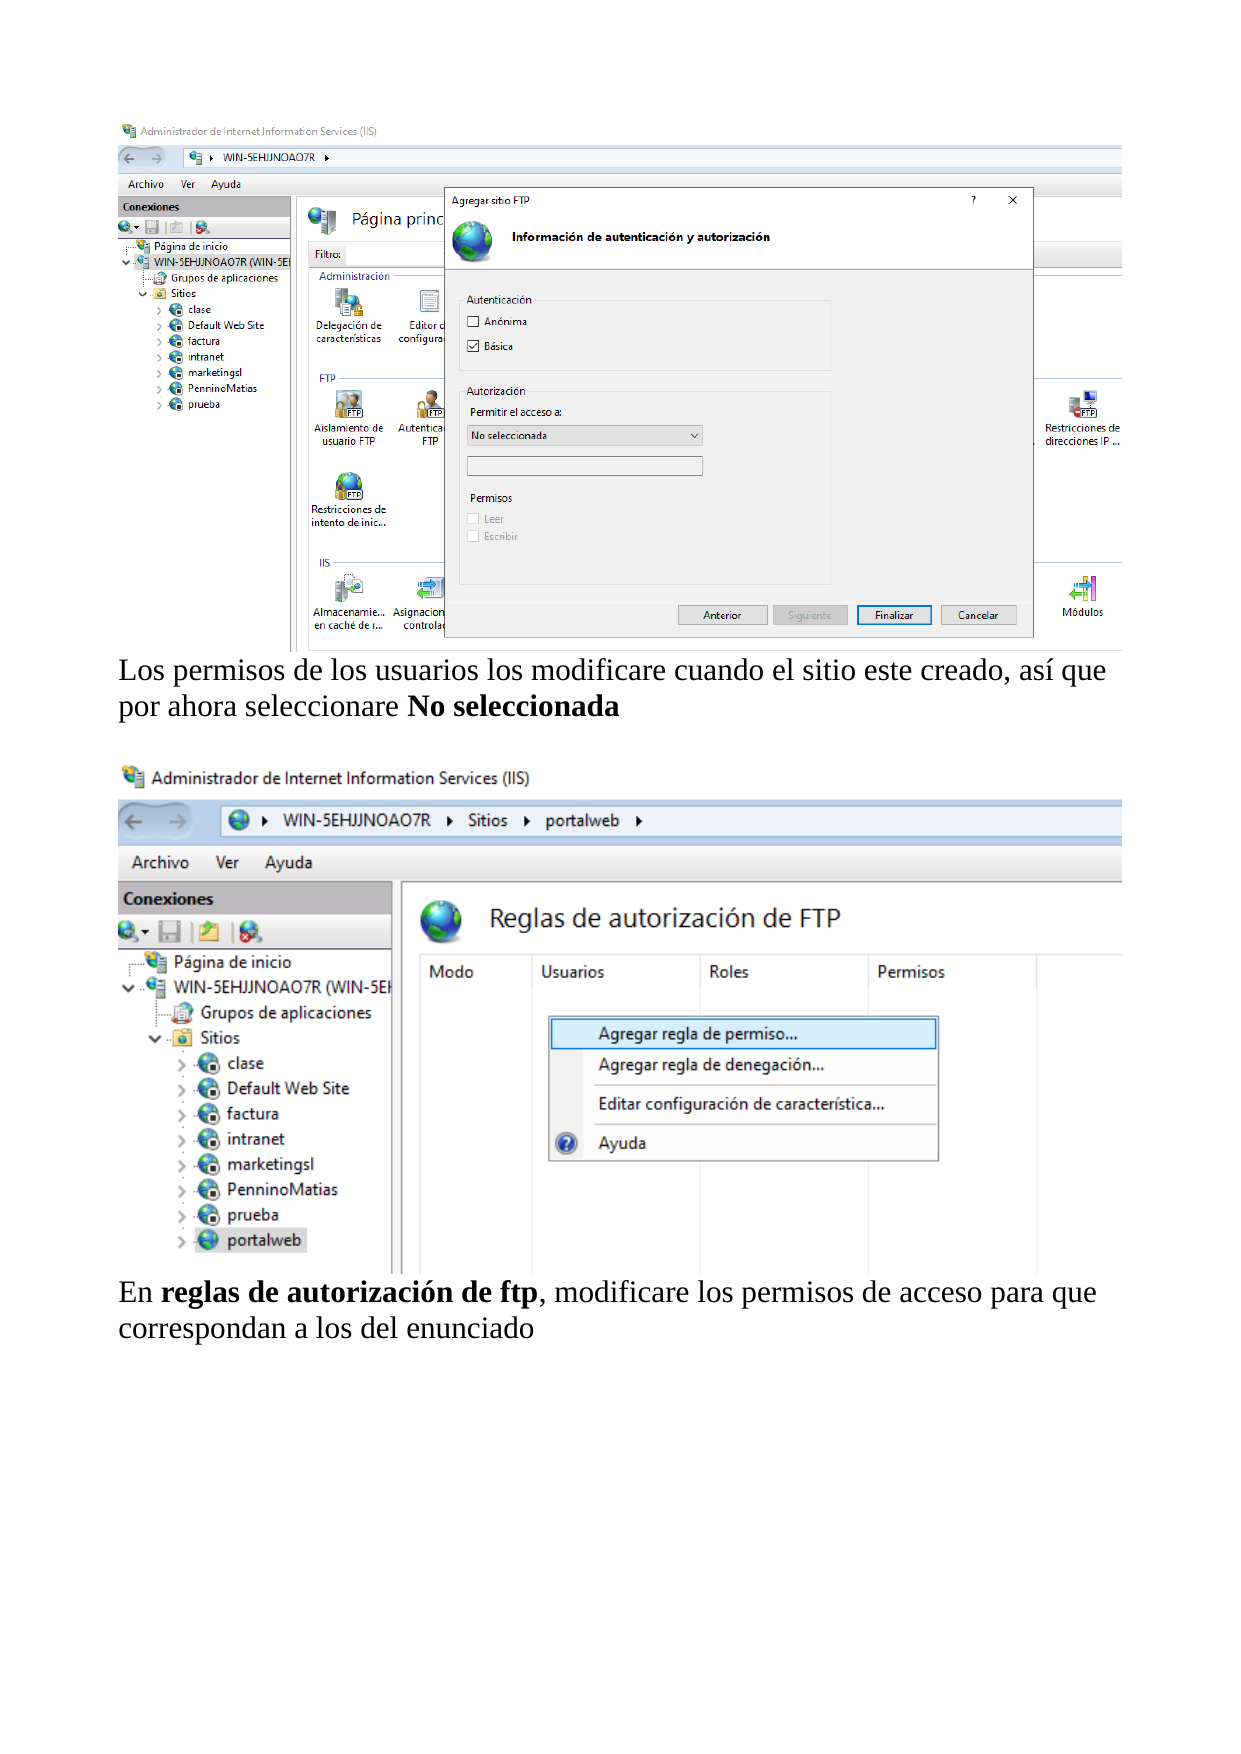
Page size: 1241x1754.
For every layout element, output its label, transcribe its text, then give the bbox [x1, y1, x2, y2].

text En reglas de autorización de ftp, modificare los permisos de acceso para que correspondan a los del enunciado [118, 1274, 1122, 1345]
picture [118, 118, 1123, 652]
text Los permisos de los usuarios los modificare cuando el sitio este creado, así que por ahora seleccionare No seleccionada [118, 652, 1122, 723]
picture [118, 759, 1123, 1274]
